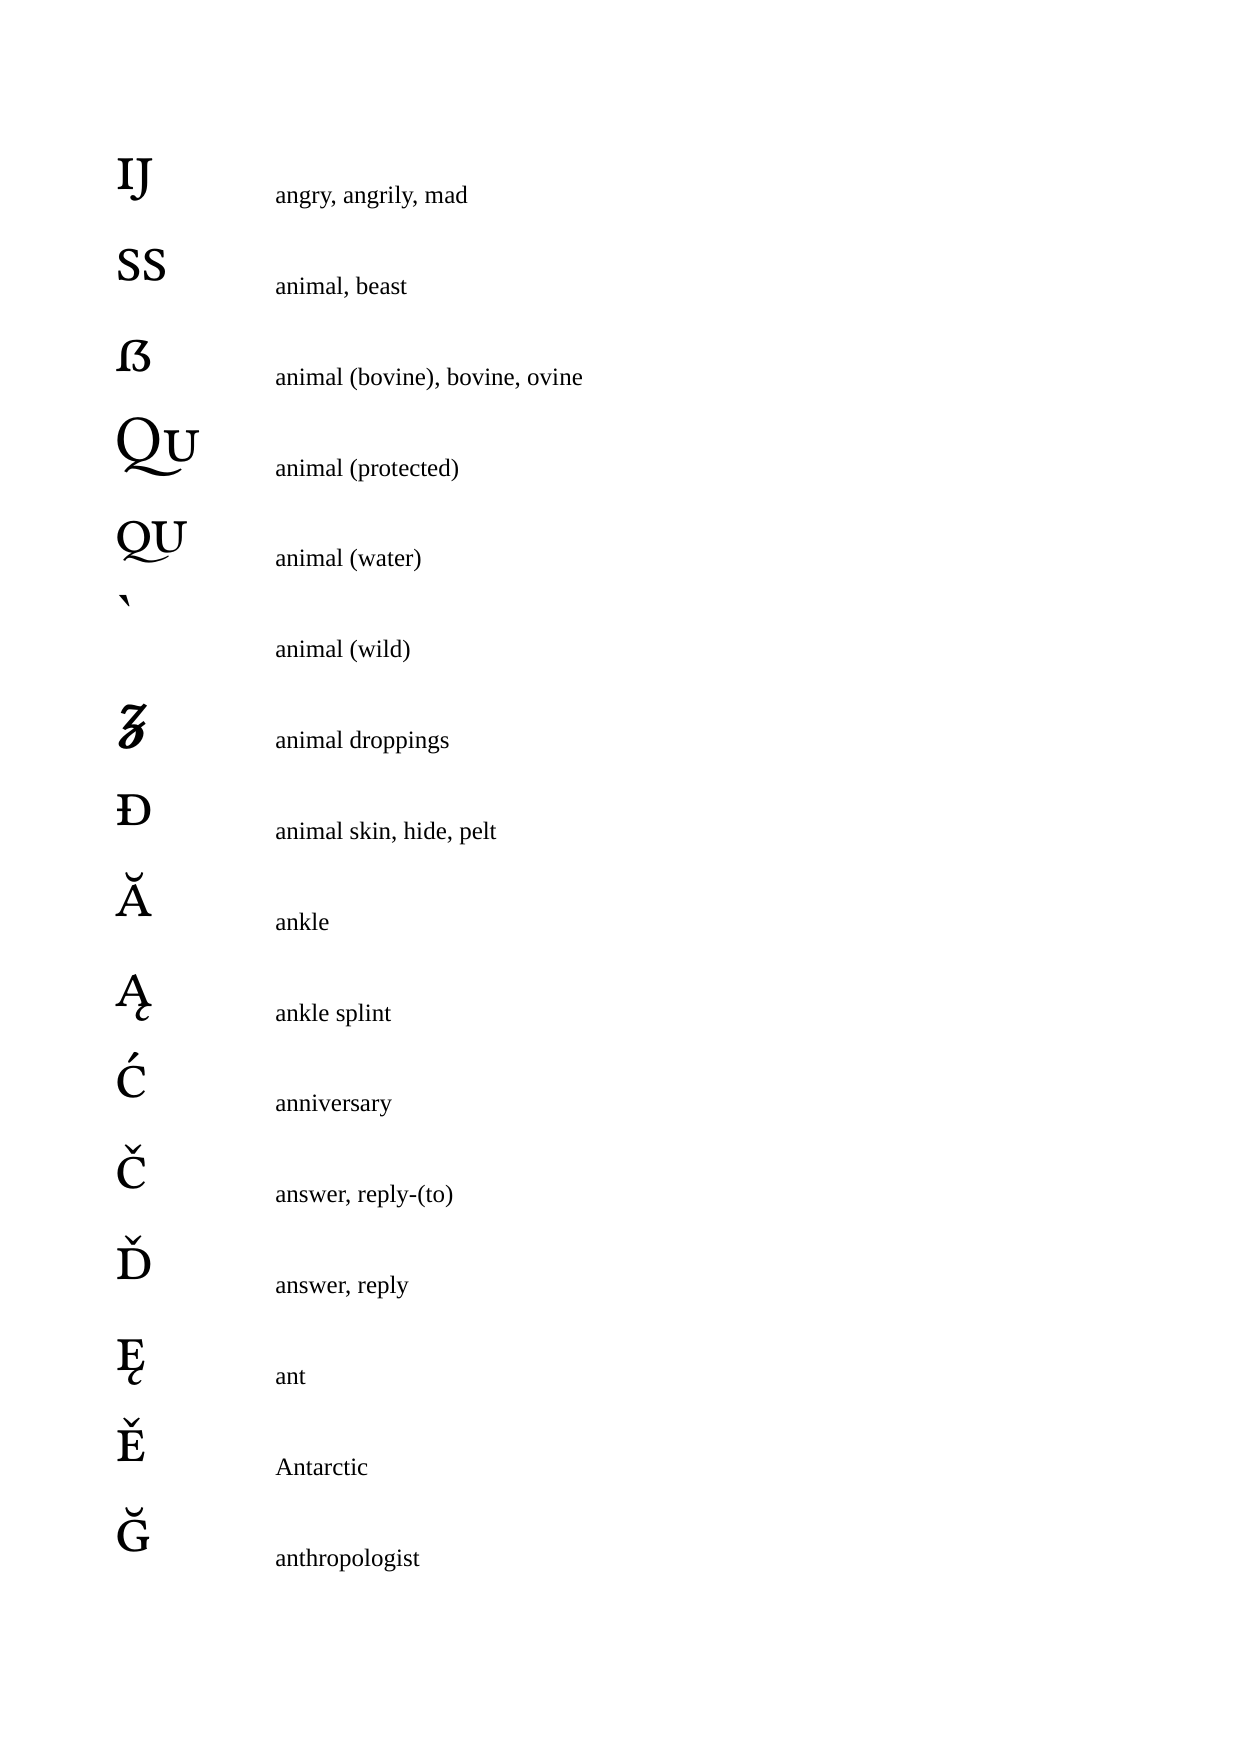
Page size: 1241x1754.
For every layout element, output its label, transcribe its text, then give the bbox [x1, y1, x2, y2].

table_cell Antarctic [275, 1390, 949, 1481]
table_cell animal (protected) [275, 391, 949, 481]
table_cell anniversary [275, 1026, 949, 1117]
table_cell  [115, 663, 275, 754]
table_cell  [115, 1390, 275, 1481]
table_cell  [115, 936, 275, 1026]
table_cell animal droppings [275, 663, 949, 754]
table_cell animal (bovine), bovine, ovine [275, 300, 949, 391]
table_cell  [115, 209, 275, 300]
table_cell anthropologist [275, 1481, 949, 1571]
table_cell  [115, 391, 275, 481]
table_cell animal, beast [275, 209, 949, 300]
table_cell ankle splint [275, 936, 949, 1026]
table_cell  [115, 754, 275, 845]
table_cell  [115, 845, 275, 936]
table_cell answer, reply [275, 1208, 949, 1299]
table_cell  [115, 1208, 275, 1299]
table_cell angry, angrily, mad [275, 118, 949, 209]
table_cell  [115, 1481, 275, 1571]
table_cell  [115, 1026, 275, 1117]
table_cell animal (water) [275, 481, 949, 572]
table_cell  [115, 572, 275, 663]
table_cell answer, reply-(to) [275, 1117, 949, 1208]
table_cell animal (wild) [275, 572, 949, 663]
table_cell  [115, 1117, 275, 1208]
table_cell  [115, 118, 275, 209]
table_cell ant [275, 1299, 949, 1390]
table_cell animal skin, hide, pelt [275, 754, 949, 845]
table_cell ankle [275, 845, 949, 936]
table_cell  [115, 1299, 275, 1390]
table_cell  [115, 300, 275, 391]
table_cell  [115, 481, 275, 572]
